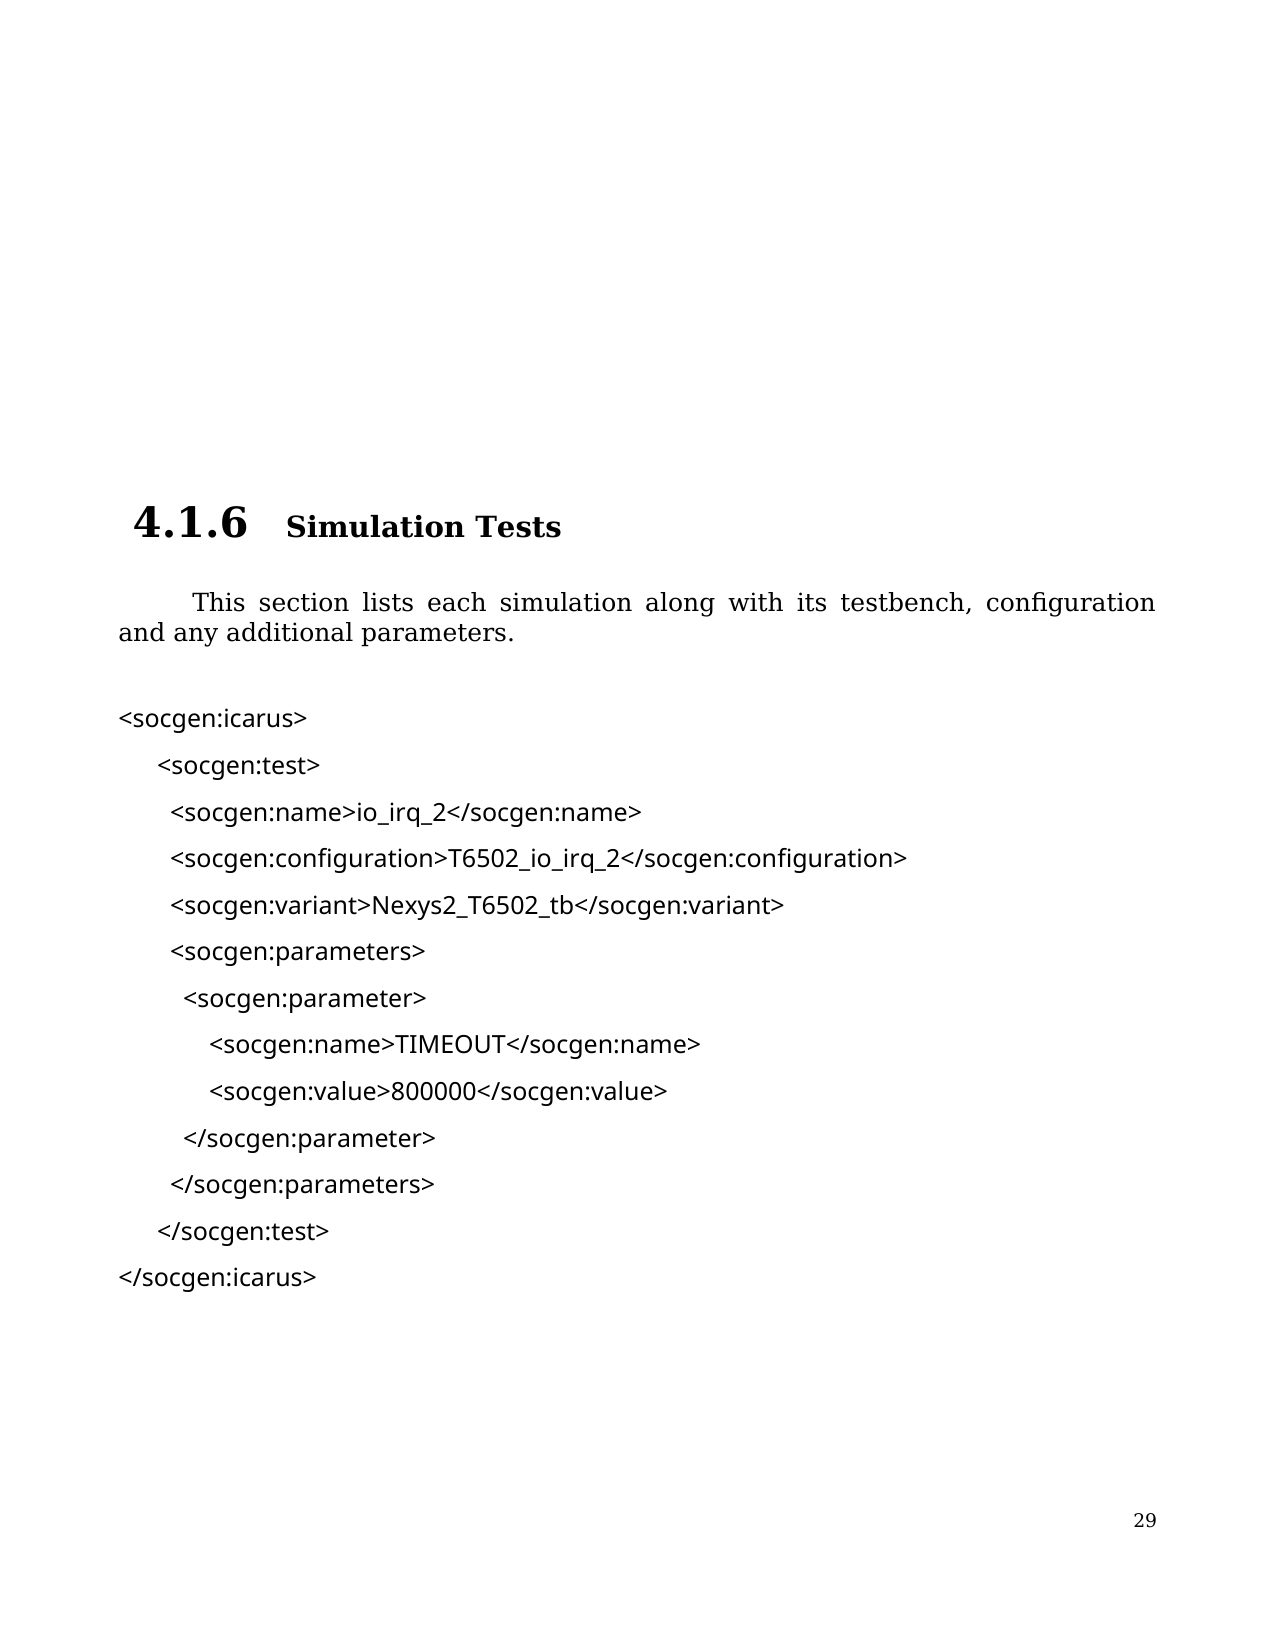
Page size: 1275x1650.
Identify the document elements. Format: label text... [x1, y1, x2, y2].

text <socgen:variant>Nexys2_T6502_tb</socgen:variant> [118, 887, 1157, 921]
text <socgen:name>io_irq_2</socgen:name> [118, 794, 1157, 828]
text <socgen:parameter> [118, 981, 1157, 1014]
subtitle Simulation Tests [118, 498, 1157, 547]
text <socgen:test> [118, 748, 1157, 782]
text <socgen:parameters> [118, 934, 1157, 968]
text <socgen:configuration>T6502_io_irq_2</socgen:configuration> [118, 841, 1157, 875]
text </socgen:test> [118, 1213, 1157, 1247]
text </socgen:parameter> [118, 1120, 1157, 1154]
text <socgen:name>TIMEOUT</socgen:name> [118, 1027, 1157, 1061]
text This section lists each simulation along with its testbench, configuration and any additional parameters. [118, 589, 1157, 647]
text <socgen:value>800000</socgen:value> [118, 1074, 1157, 1108]
text <socgen:icarus> [118, 701, 1157, 735]
text </socgen:parameters> [118, 1167, 1157, 1201]
text </socgen:icarus> [118, 1260, 1157, 1294]
